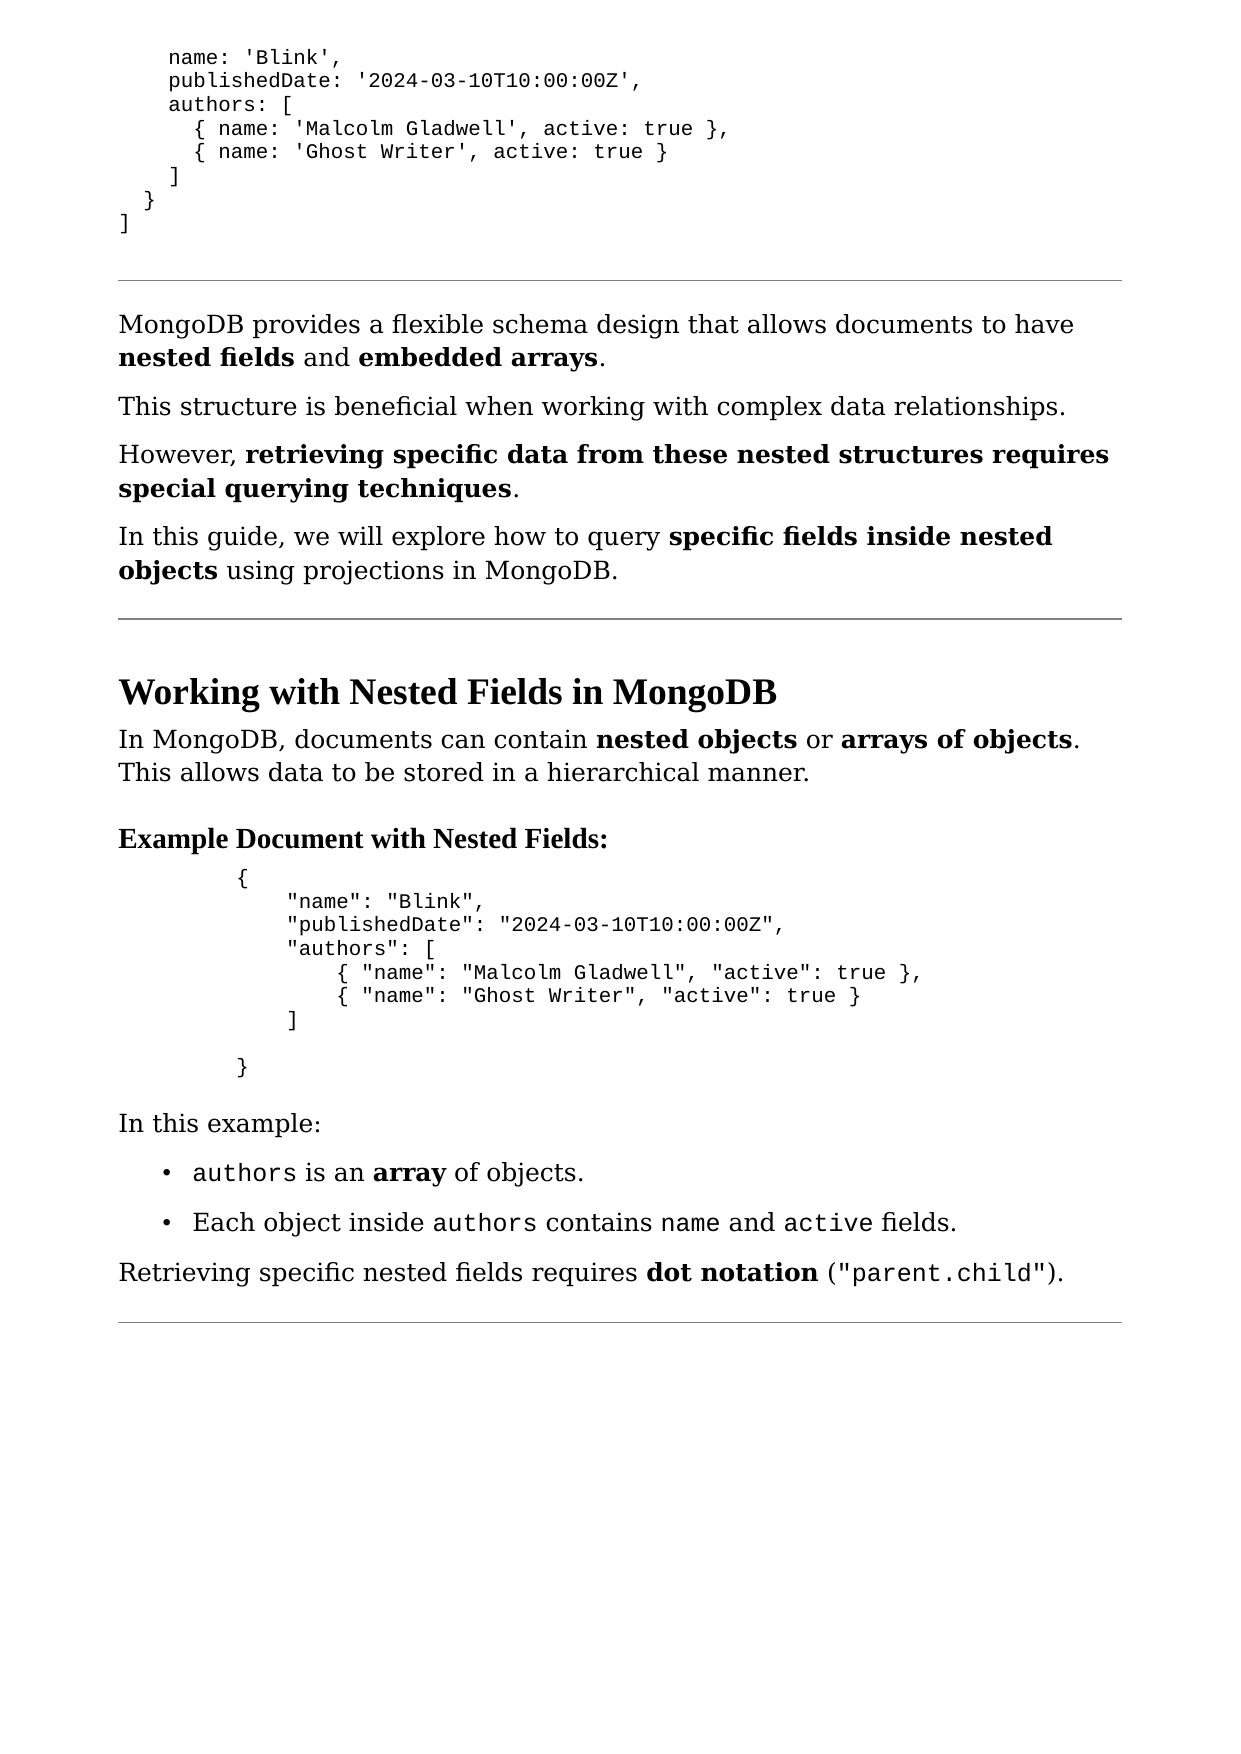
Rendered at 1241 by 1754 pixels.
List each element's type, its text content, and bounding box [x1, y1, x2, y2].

text { name: 'Malcolm Gladwell', active: true }, [118, 118, 1122, 141]
text { "name": "Ghost Writer", "active": true } [236, 985, 1122, 1009]
text However, retrieving specific data from these nested structures requires special querying techniques. [118, 440, 1122, 503]
text Retrieving specific nested fields requires dot notation ("parent.child"). [118, 1258, 1122, 1288]
text In this example: [118, 1109, 1122, 1139]
text This structure is beneficial when working with complex data relationships. [118, 392, 1122, 421]
subtitle Example Document with Nested Fields: [118, 821, 1122, 855]
text MongoDB provides a flexible schema design that allows documents to have nested fields and embedded arrays. [118, 310, 1122, 373]
text { "name": "Malcolm Gladwell", "active": true }, [236, 962, 1122, 985]
text "publishedDate": "2024-03-10T10:00:00Z", [236, 914, 1122, 938]
text "authors": [ [236, 938, 1122, 962]
list Each object inside authors contains name and active fields. [162, 1208, 1122, 1238]
text ] [118, 165, 1122, 189]
text "name": "Blink", [236, 891, 1122, 914]
text ] [236, 1009, 1122, 1056]
text { name: 'Ghost Writer', active: true } [118, 141, 1122, 165]
text ] [118, 212, 1122, 236]
text authors: [ [118, 94, 1122, 118]
subtitle Working with Nested Fields in MongoDB [118, 669, 1122, 712]
list authors is an array of objects. [162, 1158, 1122, 1188]
text publishedDate: '2024-03-10T10:00:00Z', [118, 71, 1122, 94]
text name: 'Blink', [118, 47, 1122, 71]
text } [236, 1056, 1122, 1080]
text In MongoDB, documents can contain nested objects or arrays of objects. This allows data to be stored in a hierarchical manner. [118, 725, 1122, 788]
text In this guide, we will explore how to query specific fields inside nested objects using projections in MongoDB. [118, 522, 1122, 585]
text { [236, 867, 1122, 891]
text } [118, 189, 1122, 212]
